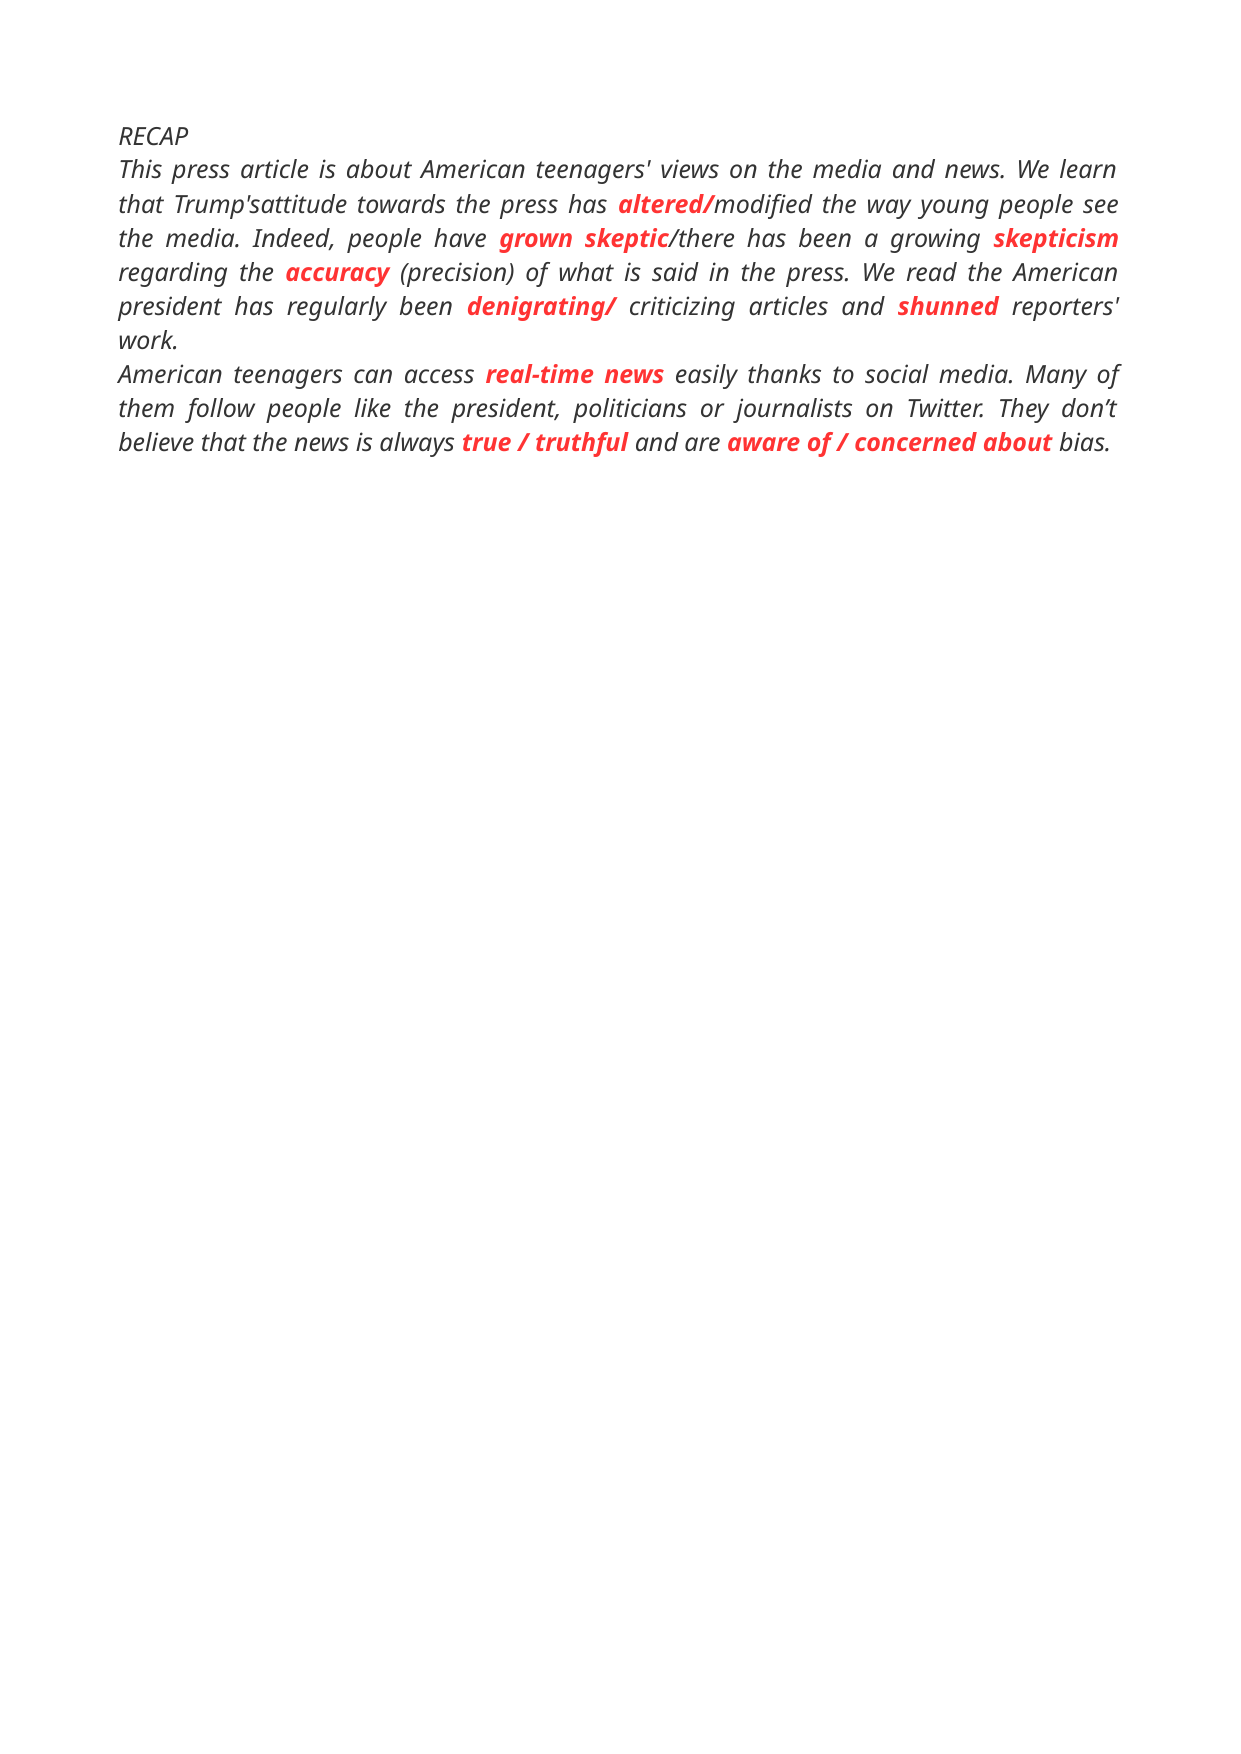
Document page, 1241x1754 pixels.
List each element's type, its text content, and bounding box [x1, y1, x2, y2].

text This press article is about American teenagers' views on the media and news. We learn that Trump'sattitude towards the press has altered/modified the way young people see the media. Indeed, people have grown skeptic/there has been a growing skepticism regarding the accuracy (precision) of what is said in the press. We read the American president has regularly been denigrating/ criticizing articles and shunned reporters' work. [118, 152, 1122, 357]
text American teenagers can access real-time news easily thanks to social media. Many of them follow people like the president, politicians or journalists on Twitter. They don’t believe that the news is always true / truthful and are aware of / concerned about bias. [118, 357, 1122, 459]
text RECAP [118, 118, 1122, 152]
